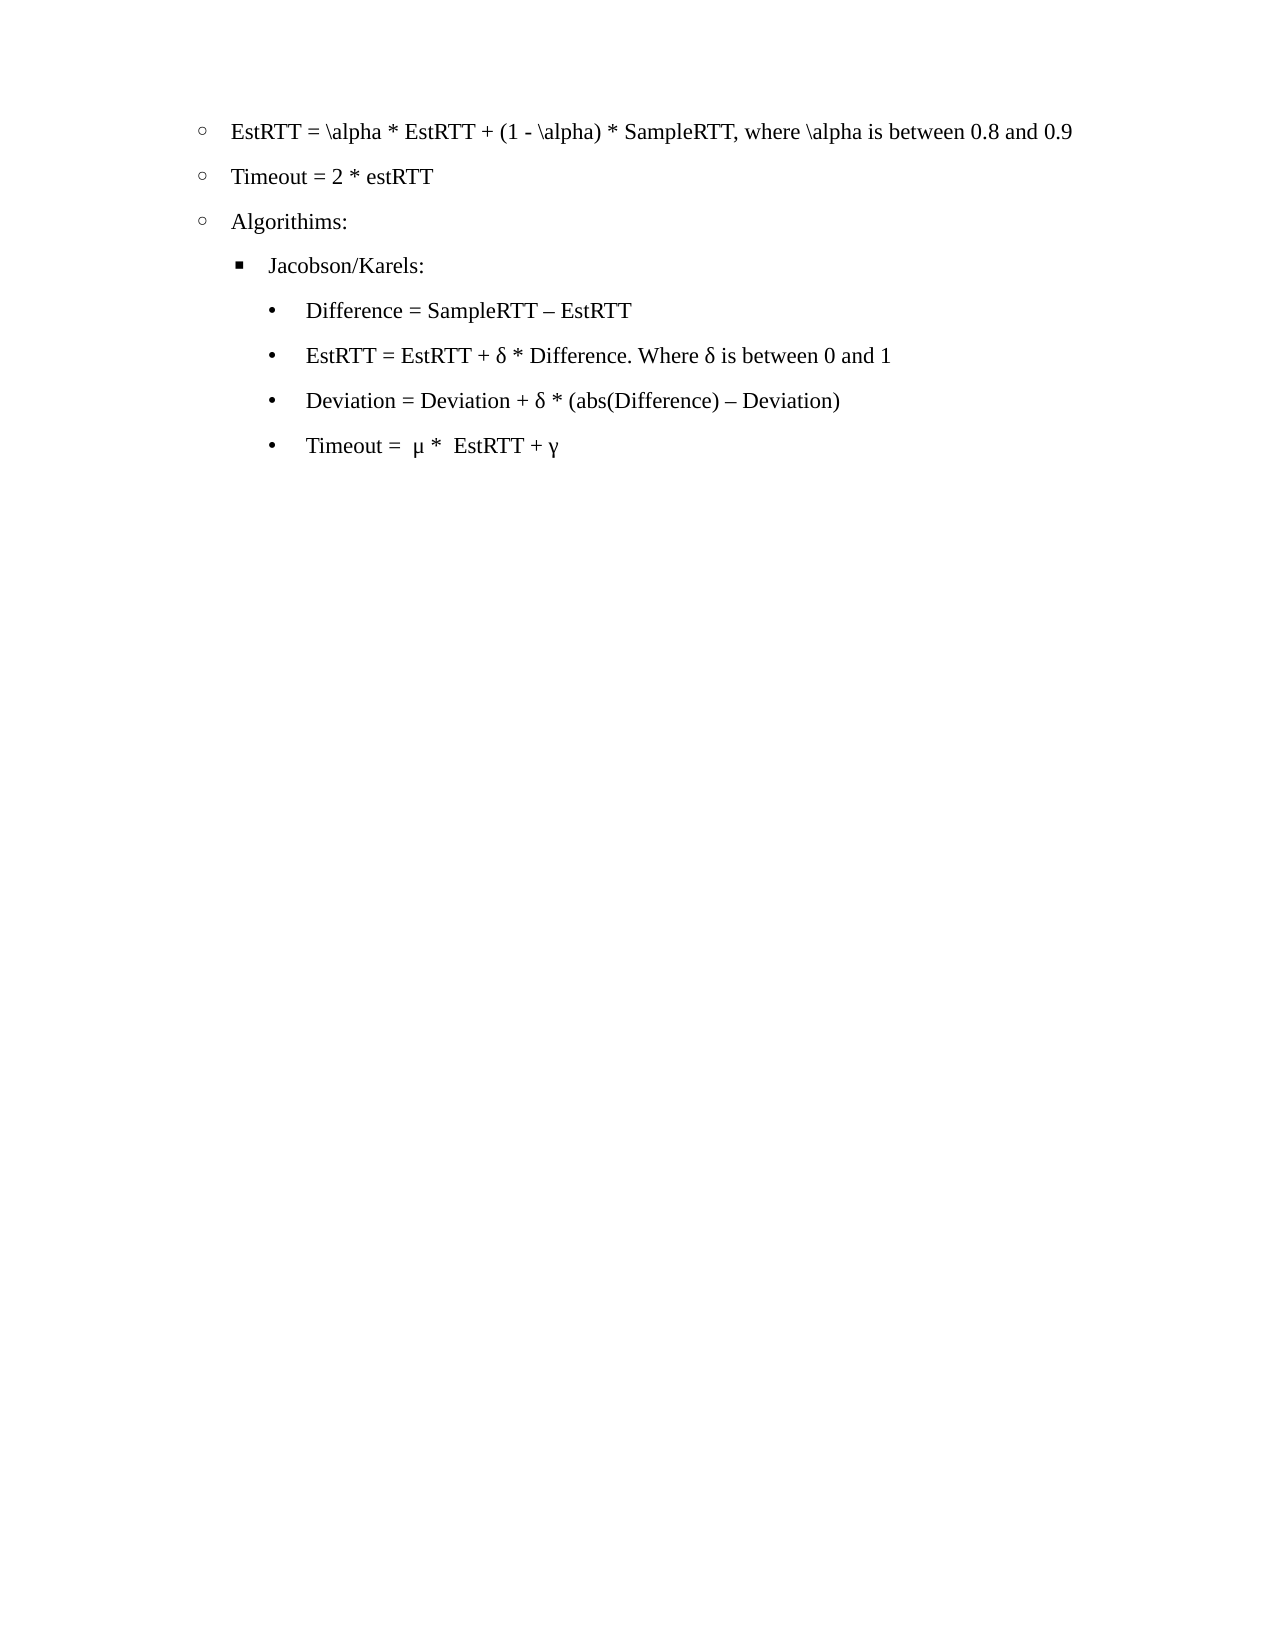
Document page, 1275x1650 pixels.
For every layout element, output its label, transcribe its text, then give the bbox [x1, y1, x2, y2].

list Jacobson/Karels: [231, 252, 1157, 279]
list Timeout = 2 * estRTT [193, 163, 1157, 189]
list Deviation = Deviation + δ * (abs(Difference) – Deviation) [268, 387, 1157, 413]
list Difference = SampleRTT – EstRTT [268, 297, 1157, 324]
list Timeout = μ * EstRTT + γ [268, 432, 1157, 458]
list EstRTT = EstRTT + δ * Difference. Where δ is between 0 and 1 [268, 342, 1157, 368]
list EstRTT = \alpha * EstRTT + (1 - \alpha) * SampleRTT, where \alpha is between 0.8 and 0.9 [193, 118, 1157, 144]
list Algorithims: [193, 208, 1157, 234]
